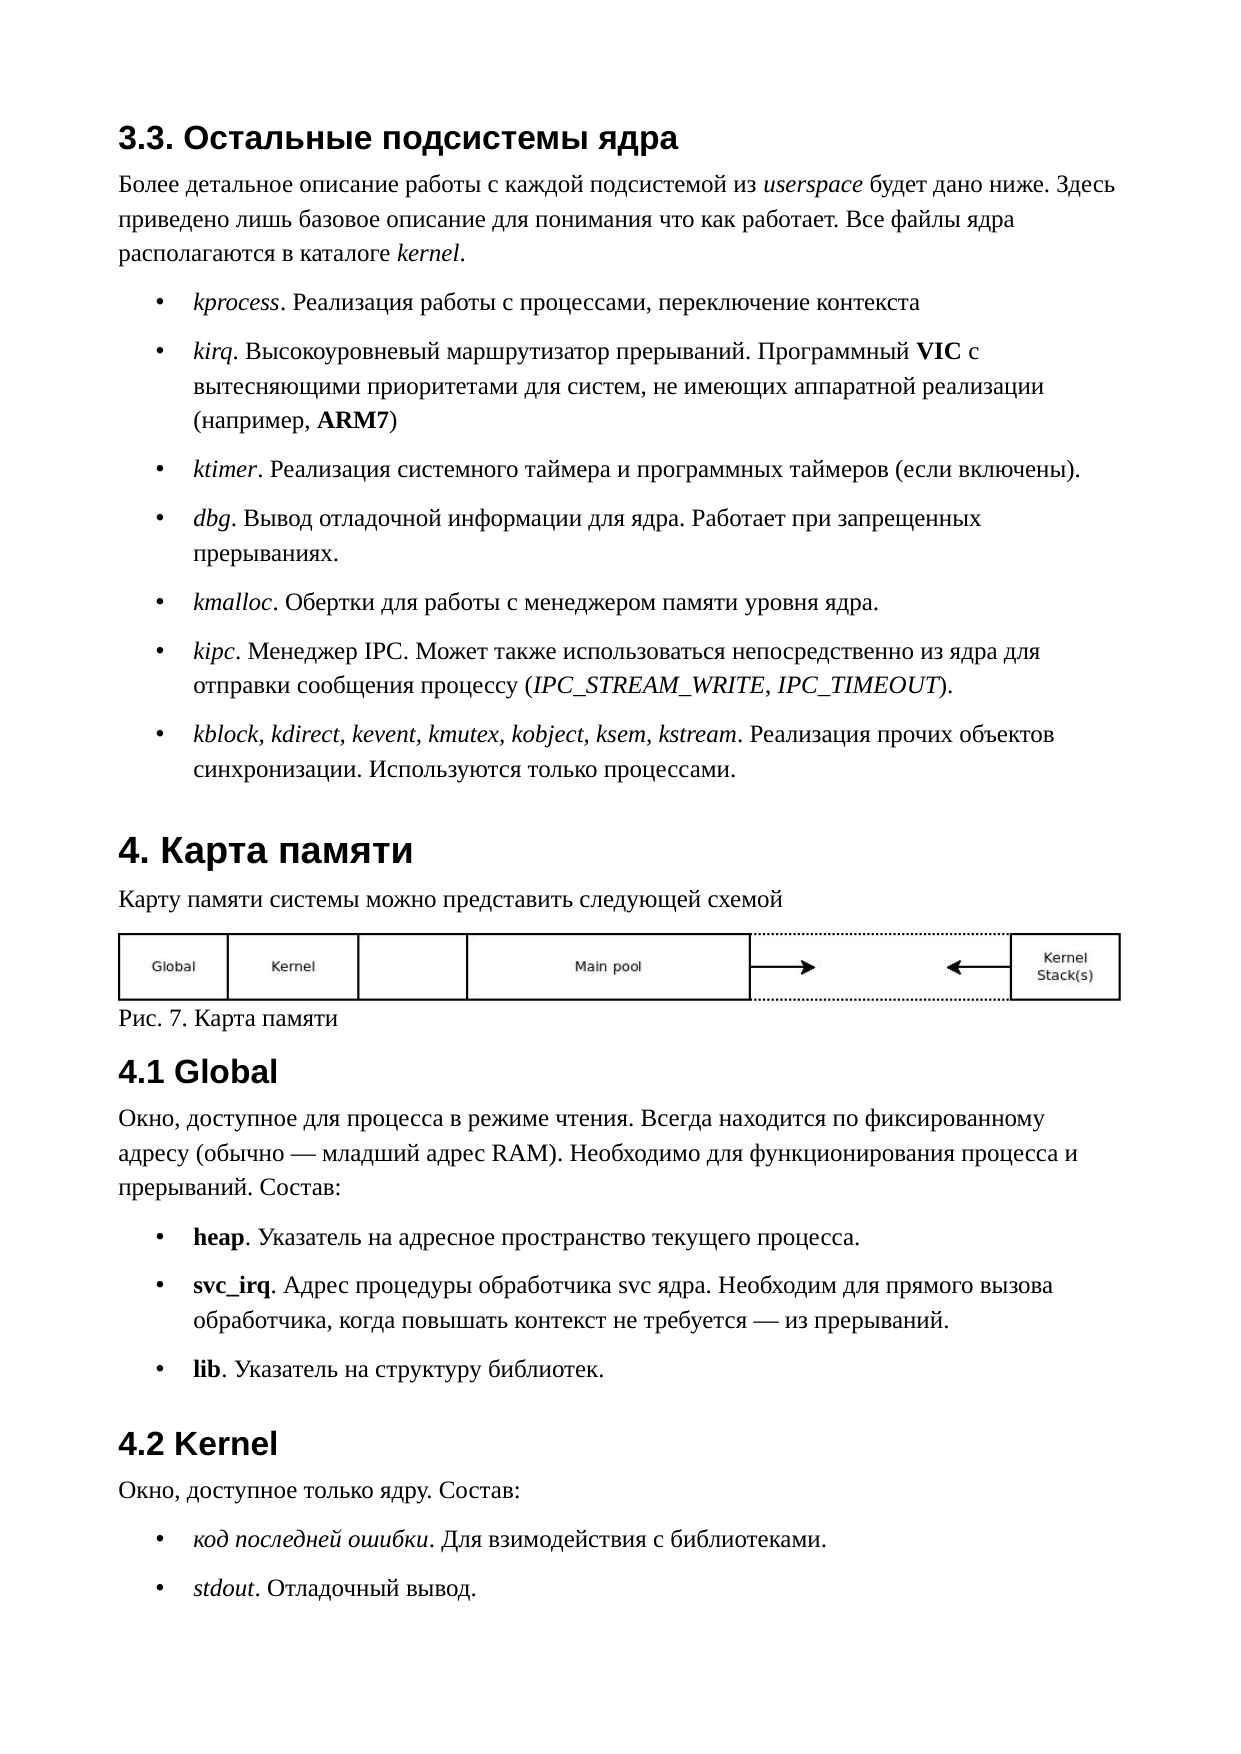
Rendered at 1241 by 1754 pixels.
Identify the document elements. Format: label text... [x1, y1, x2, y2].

list kmalloc. Обертки для работы с менеджером памяти уровня ядра. [156, 587, 1122, 616]
subtitle 4.1 Global [118, 1052, 1122, 1091]
picture [118, 933, 1123, 1003]
list ktimer. Реализация системного таймера и программных таймеров (если включены). [156, 454, 1122, 483]
text Окно, доступное только ядру. Состав: [118, 1475, 1122, 1504]
text Карту памяти системы можно представить следующей схемой [118, 884, 1122, 913]
list kipc. Менеджер IPC. Может также использоваться непосредственно из ядра для отправки сообщения процессу (IPC_STREAM_WRITE, IPC_TIMEOUT). [156, 636, 1122, 699]
text Окно, доступное для процесса в режиме чтения. Всегда находится по фиксированному адресу (обычно — младший адрес RAM). Необходимо для функционирования процесса и прерываний. Состав: [118, 1103, 1122, 1201]
text Рис. 7. Карта памяти [118, 1003, 1122, 1032]
subtitle 4.2 Kernel [118, 1424, 1122, 1463]
list код последней ошибки. Для взимодействия с библиотеками. [156, 1524, 1122, 1553]
subtitle 3.3. Остальные подсистемы ядра [118, 118, 1122, 157]
list dbg. Вывод отладочной информации для ядра. Работает при запрещенных прерываниях. [156, 503, 1122, 567]
list kprocess. Реализация работы с процессами, переключение контекста [156, 287, 1122, 316]
list kirq. Высокоуровневый маршрутизатор прерываний. Программный VIC с вытесняющими приоритетами для систем, не имеющих аппаратной реализации (например, ARM7) [156, 336, 1122, 434]
list lib. Указатель на структуру библиотек. [156, 1354, 1122, 1383]
list svc_irq. Адрес процедуры обработчика svc ядра. Необходим для прямого вызова обработчика, когда повышать контекст не требуется — из прерываний. [156, 1271, 1122, 1334]
list kblock, kdirect, kevent, kmutex, kobject, ksem, kstream. Реализация прочих объектов синхронизации. Используются только процессами. [156, 719, 1122, 783]
subtitle 4. Карта памяти [118, 828, 1122, 872]
list stdout. Отладочный вывод. [156, 1573, 1122, 1602]
list heap. Указатель на адресное пространство текущего процесса. [156, 1222, 1122, 1250]
text Более детальное описание работы с каждой подсистемой из userspace будет дано ниже. Здесь приведено лишь базовое описание для понимания что как работает. Все файлы ядра располагаются в каталоге kernel. [118, 169, 1122, 267]
